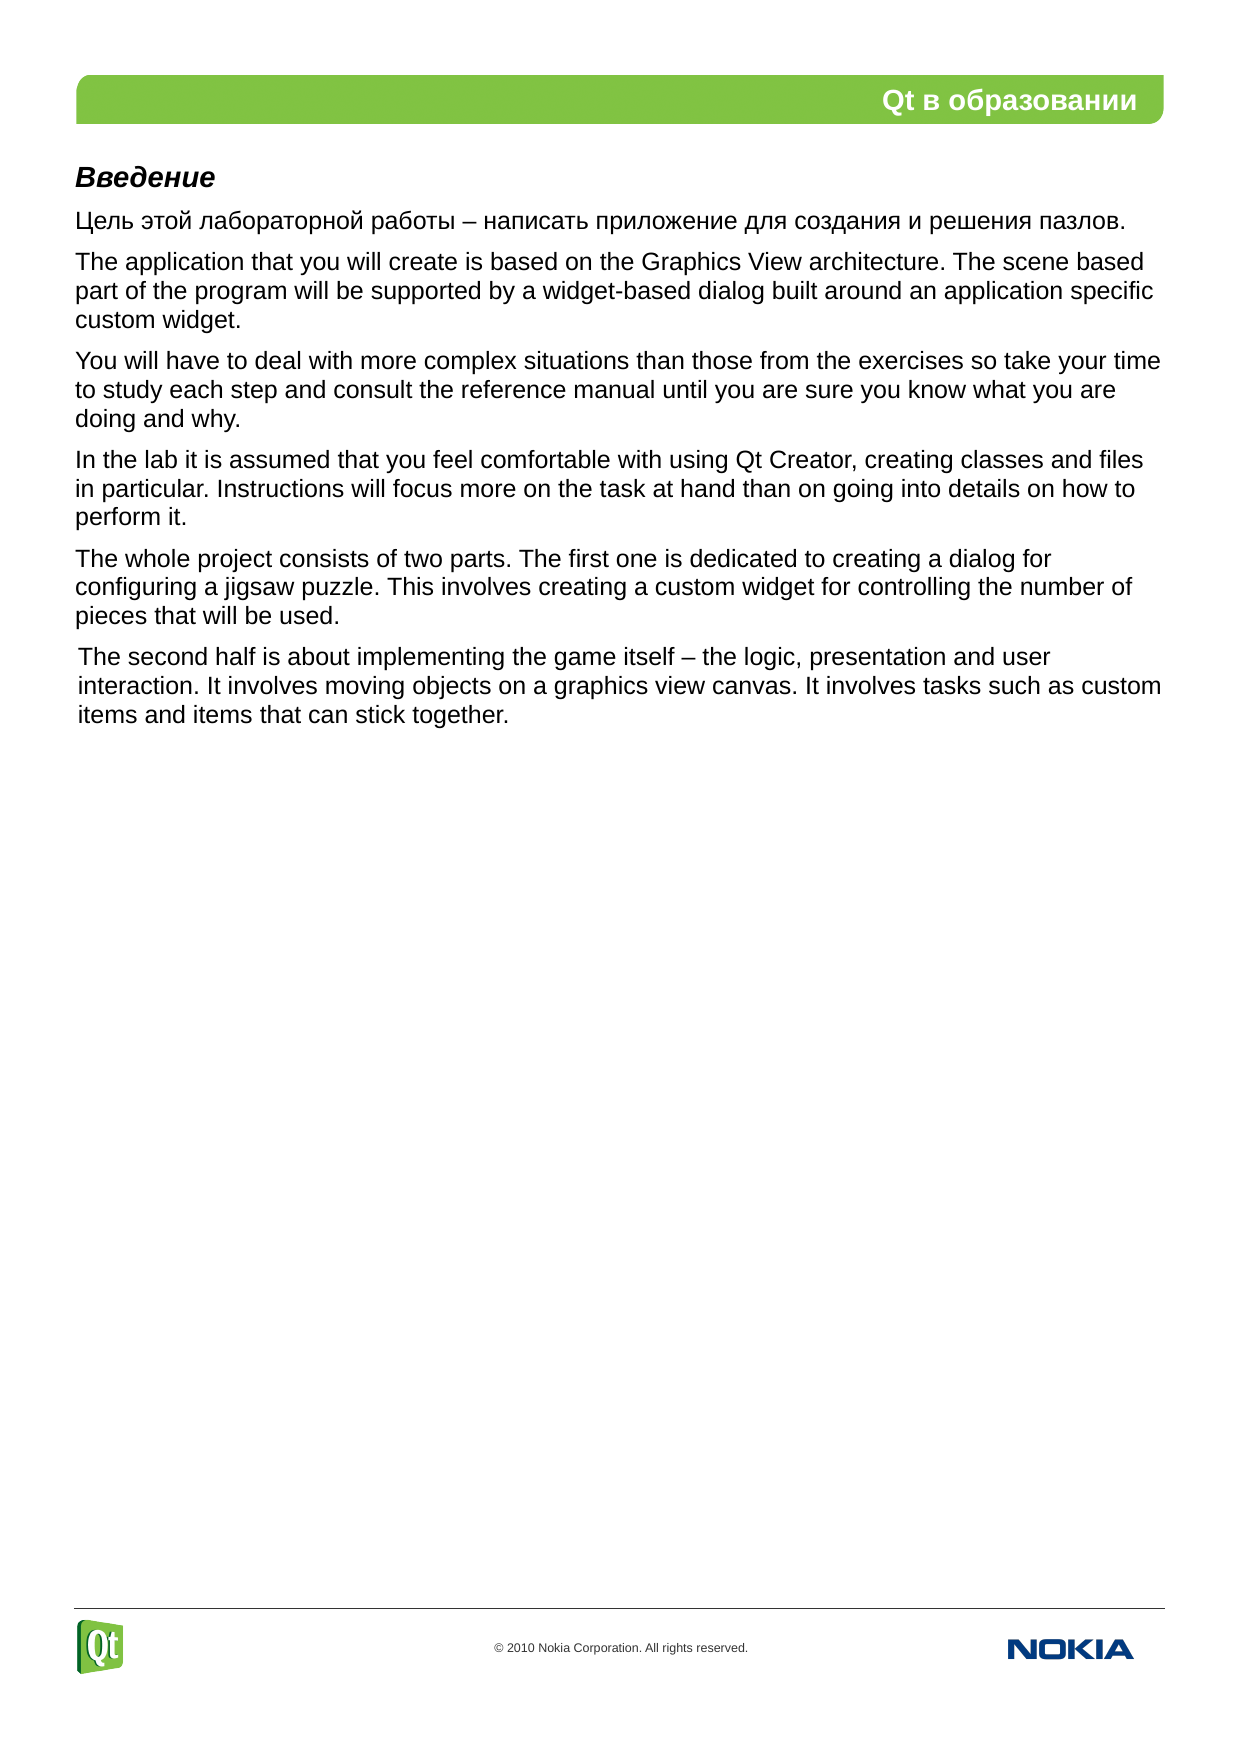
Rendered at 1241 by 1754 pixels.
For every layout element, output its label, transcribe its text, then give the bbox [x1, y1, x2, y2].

subtitle Введение [75, 160, 1165, 193]
text Цель этой лабораторной работы – написать приложение для создания и решения пазлов. [75, 206, 1165, 235]
picture [73, 1615, 127, 1679]
text In the lab it is assumed that you feel comfortable with using Qt Creator, creating classes and files in particular. Instructions will focus more on the task at hand than on going into details on how to perform it. [75, 445, 1165, 531]
picture [978, 1610, 1164, 1688]
text You will have to deal with more complex situations than those from the exercises so take your time to study each step and consult the reference manual until you are sure you know what you are doing and why. [75, 346, 1165, 432]
picture [76, 75, 1164, 124]
text The whole project consists of two parts. The first one is dedicated to creating a dialog for configuring a jigsaw puzzle. This involves creating a custom widget for controlling the number of pieces that will be used. [75, 543, 1165, 630]
text The second half is about implementing the game itself – the logic, presentation and user interaction. It involves moving objects on a graphics view canvas. It involves tasks such as custom items and items that can stick together. [78, 642, 1165, 728]
text The application that you will create is based on the Graphics View architecture. The scene based part of the program will be supported by a widget-based dialog built around an application specific custom widget. [75, 247, 1165, 333]
